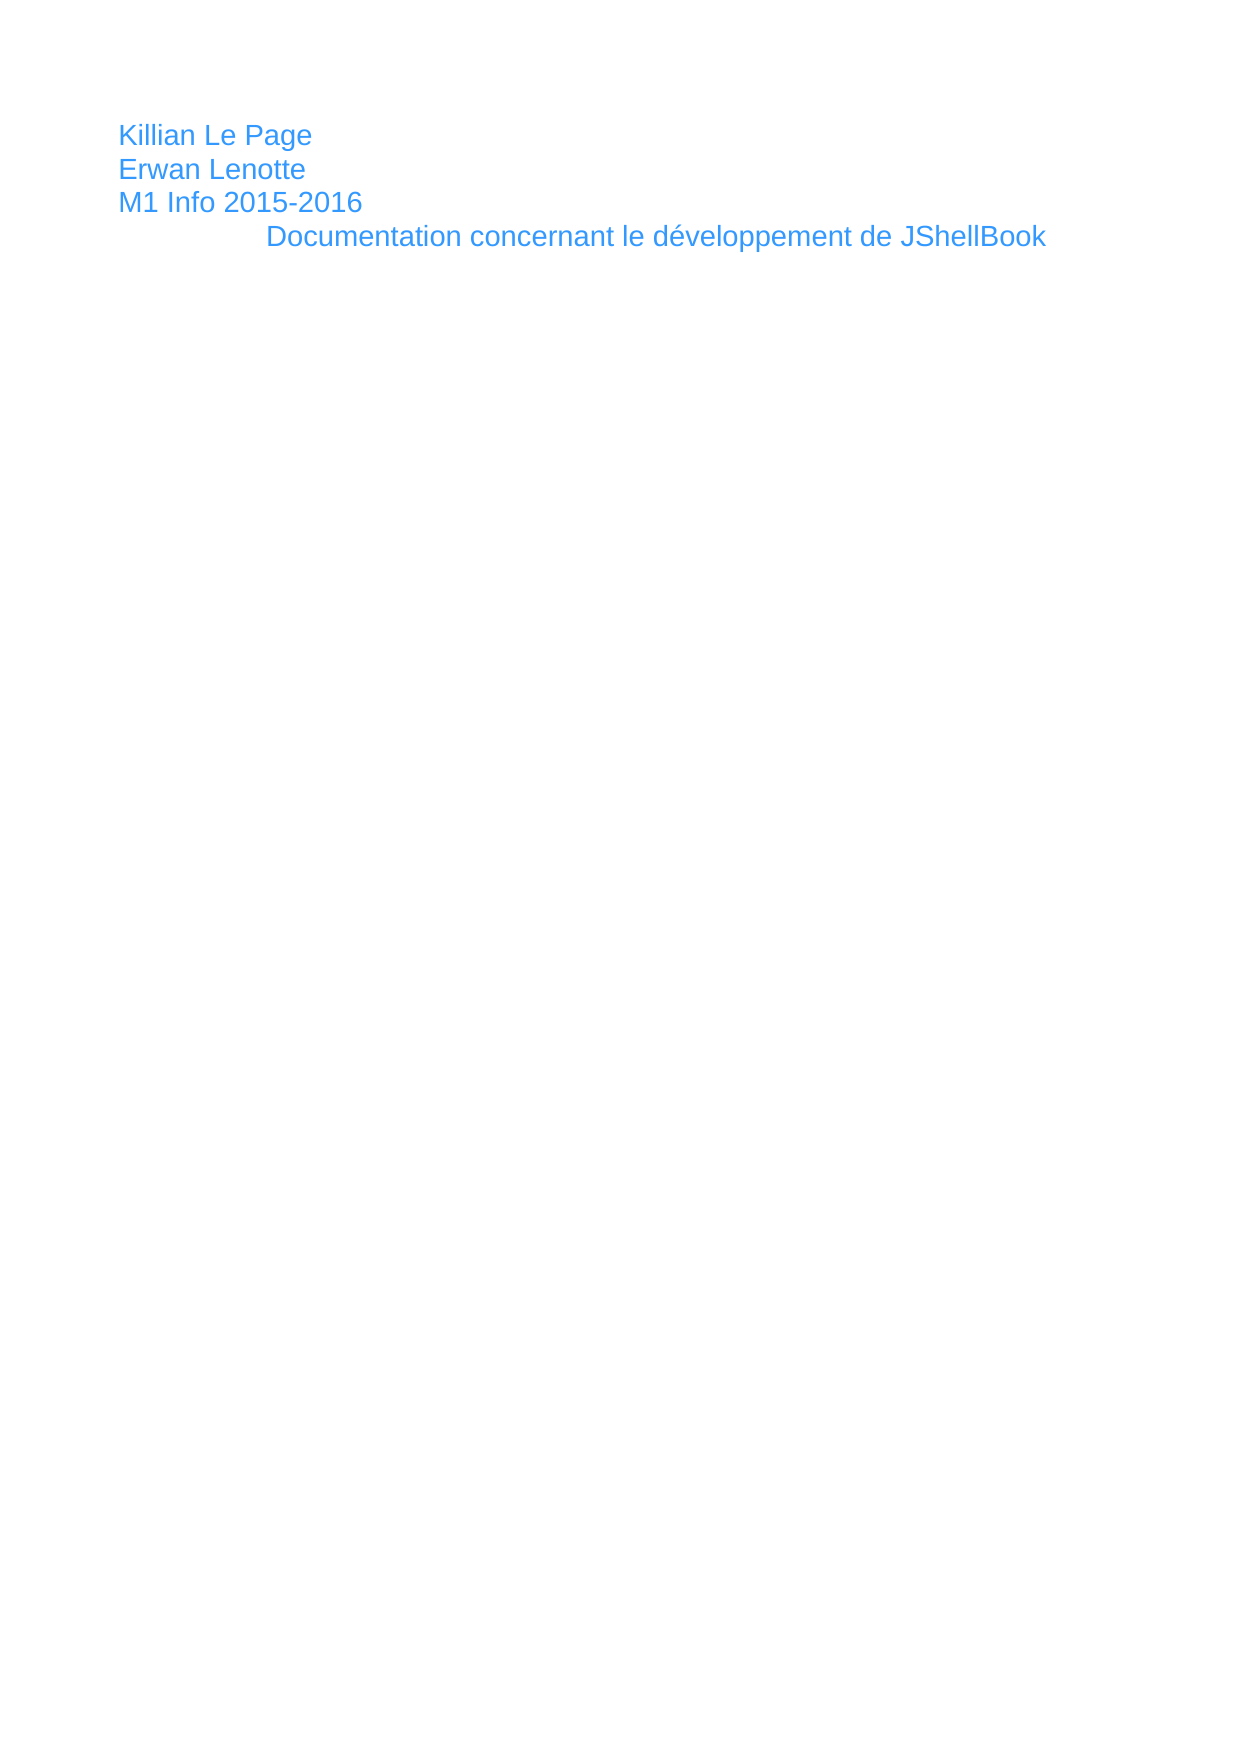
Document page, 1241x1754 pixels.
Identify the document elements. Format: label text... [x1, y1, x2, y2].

table_header Killian Le Page [118, 118, 549, 152]
table_cell M1 Info 2015-2016 [118, 185, 549, 219]
text Documentation concernant le développement de JShellBook [118, 219, 1122, 252]
table_cell Erwan Lenotte [118, 152, 549, 185]
